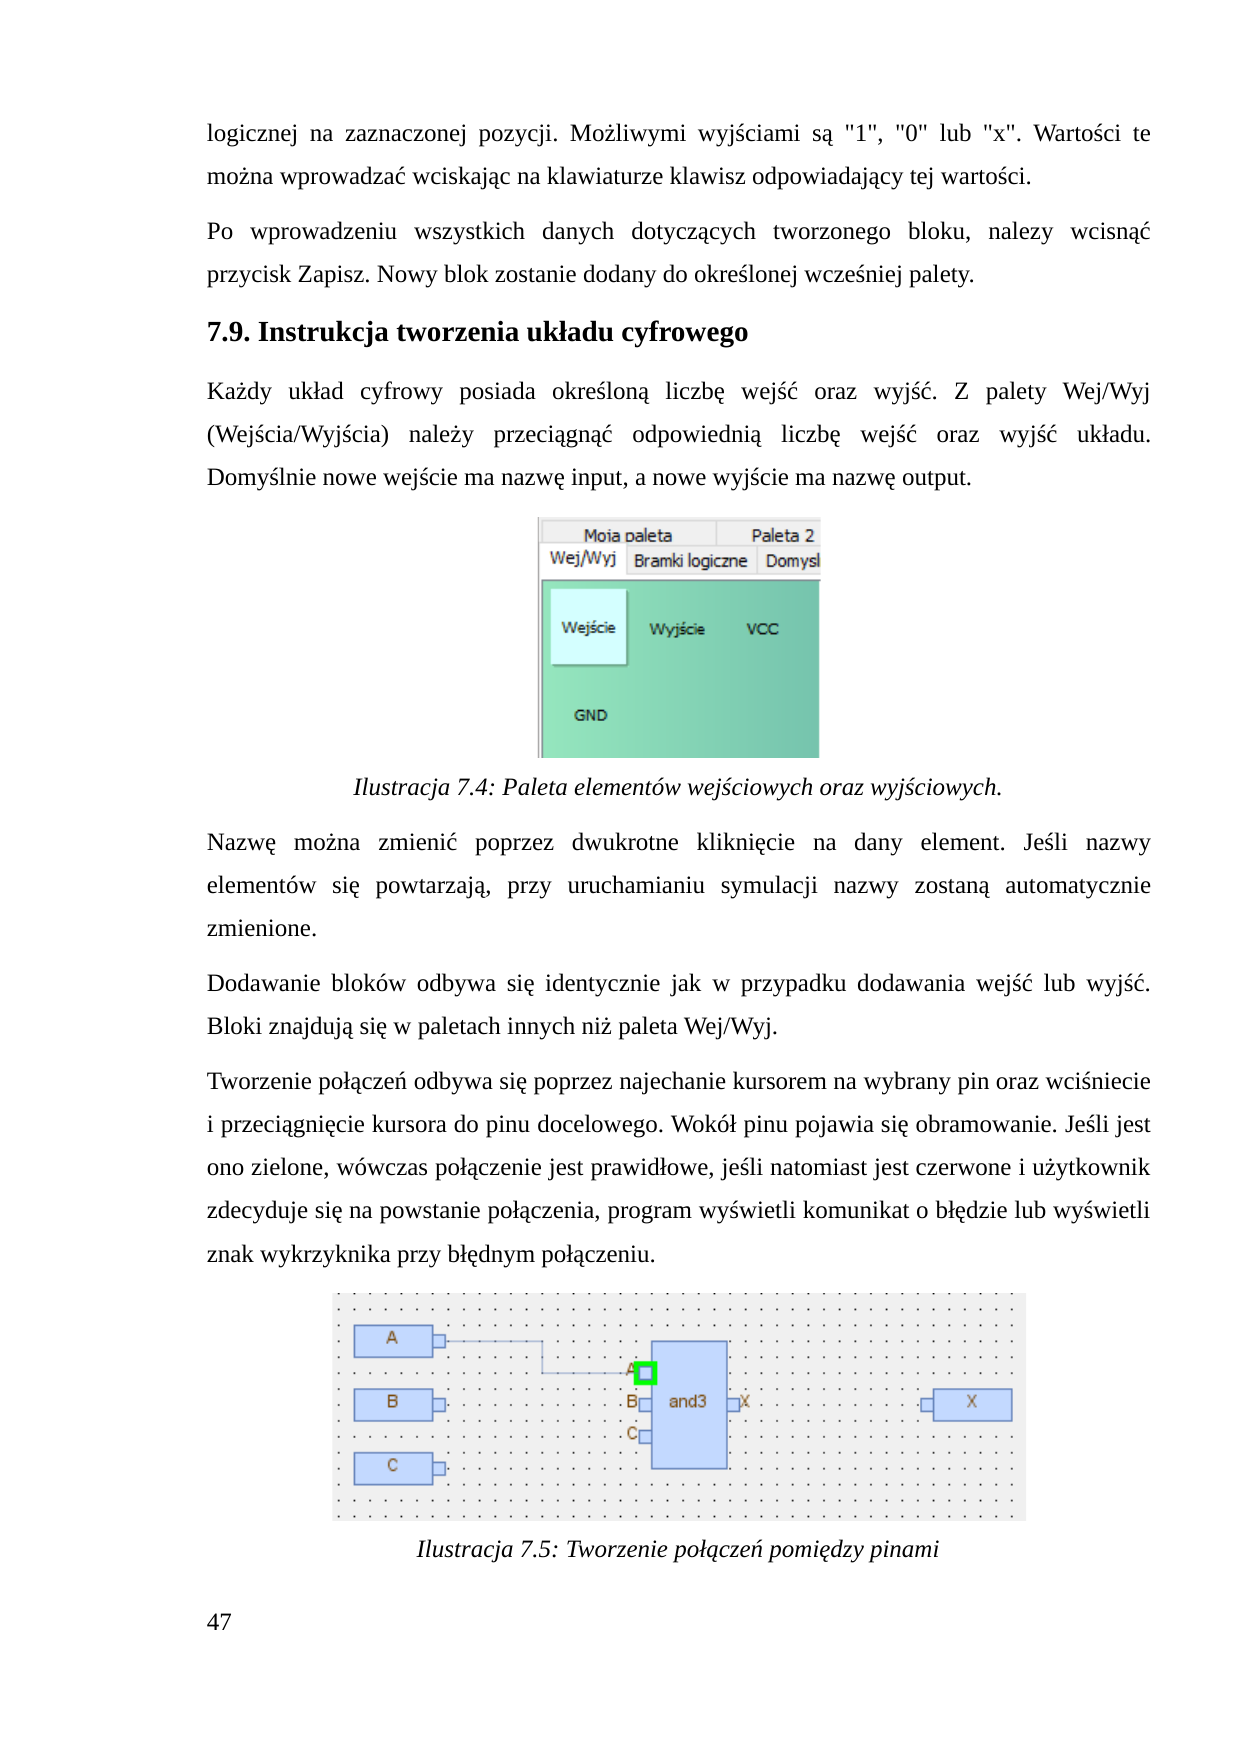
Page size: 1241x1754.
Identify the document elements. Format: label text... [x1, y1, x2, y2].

text Każdy układ cyfrowy posiada określoną liczbę wejść oraz wyjść. Z palety Wej/Wyj (Wejścia/Wyjścia) należy przeciągnąć odpowiednią liczbę wejść oraz wyjść układu. Domyślnie nowe wejście ma nazwę input, a nowe wyjście ma nazwę output. [207, 376, 1152, 491]
text Nazwę można zmienić poprzez dwukrotne kliknięcie na dany element. Jeśli nazwy elementów się powtarzają, przy uruchamianiu symulacji nazwy zostaną automatycznie zmienione. [207, 827, 1152, 942]
text Tworzenie połączeń odbywa się poprzez najechanie kursorem na wybrany pin oraz wciśniecie i przeciągnięcie kursora do pinu docelowego. Wokół pinu pojawia się obramowanie. Jeśli jest ono zielone, wówczas połączenie jest prawidłowe, jeśli natomiast jest czerwone i użytkownik zdecyduje się na powstanie połączenia, program wyświetli komunikat o błędzie lub wyświetli znak wykrzyknika przy błędnym połączeniu. [207, 1066, 1152, 1267]
text Po wprowadzeniu wszystkich danych dotyczących tworzonego bloku, nalezy wcisnąć przycisk Zapisz. Nowy blok zostanie dodany do określonej wcześniej palety. [207, 216, 1152, 288]
picture [537, 517, 821, 758]
text 7.9. Instrukcja tworzenia układu cyfrowego [207, 314, 1152, 348]
text Dodawanie bloków odbywa się identycznie jak w przypadku dodawania wejść lub wyjść. Bloki znajdują się w paletach innych niż paleta Wej/Wyj. [207, 968, 1152, 1040]
text logicznej na zaznaczonej pozycji. Możliwymi wyjściami są "1", "0" lub "x". Wartości te można wprowadzać wciskając na klawiaturze klawisz odpowiadający tej wartości. [207, 118, 1152, 190]
text Ilustracja 7.5: Tworzenie połączeń pomiędzy pinami [207, 1293, 1152, 1563]
text Ilustracja 7.4: Paleta elementów wejściowych oraz wyjściowych. [207, 517, 1152, 801]
